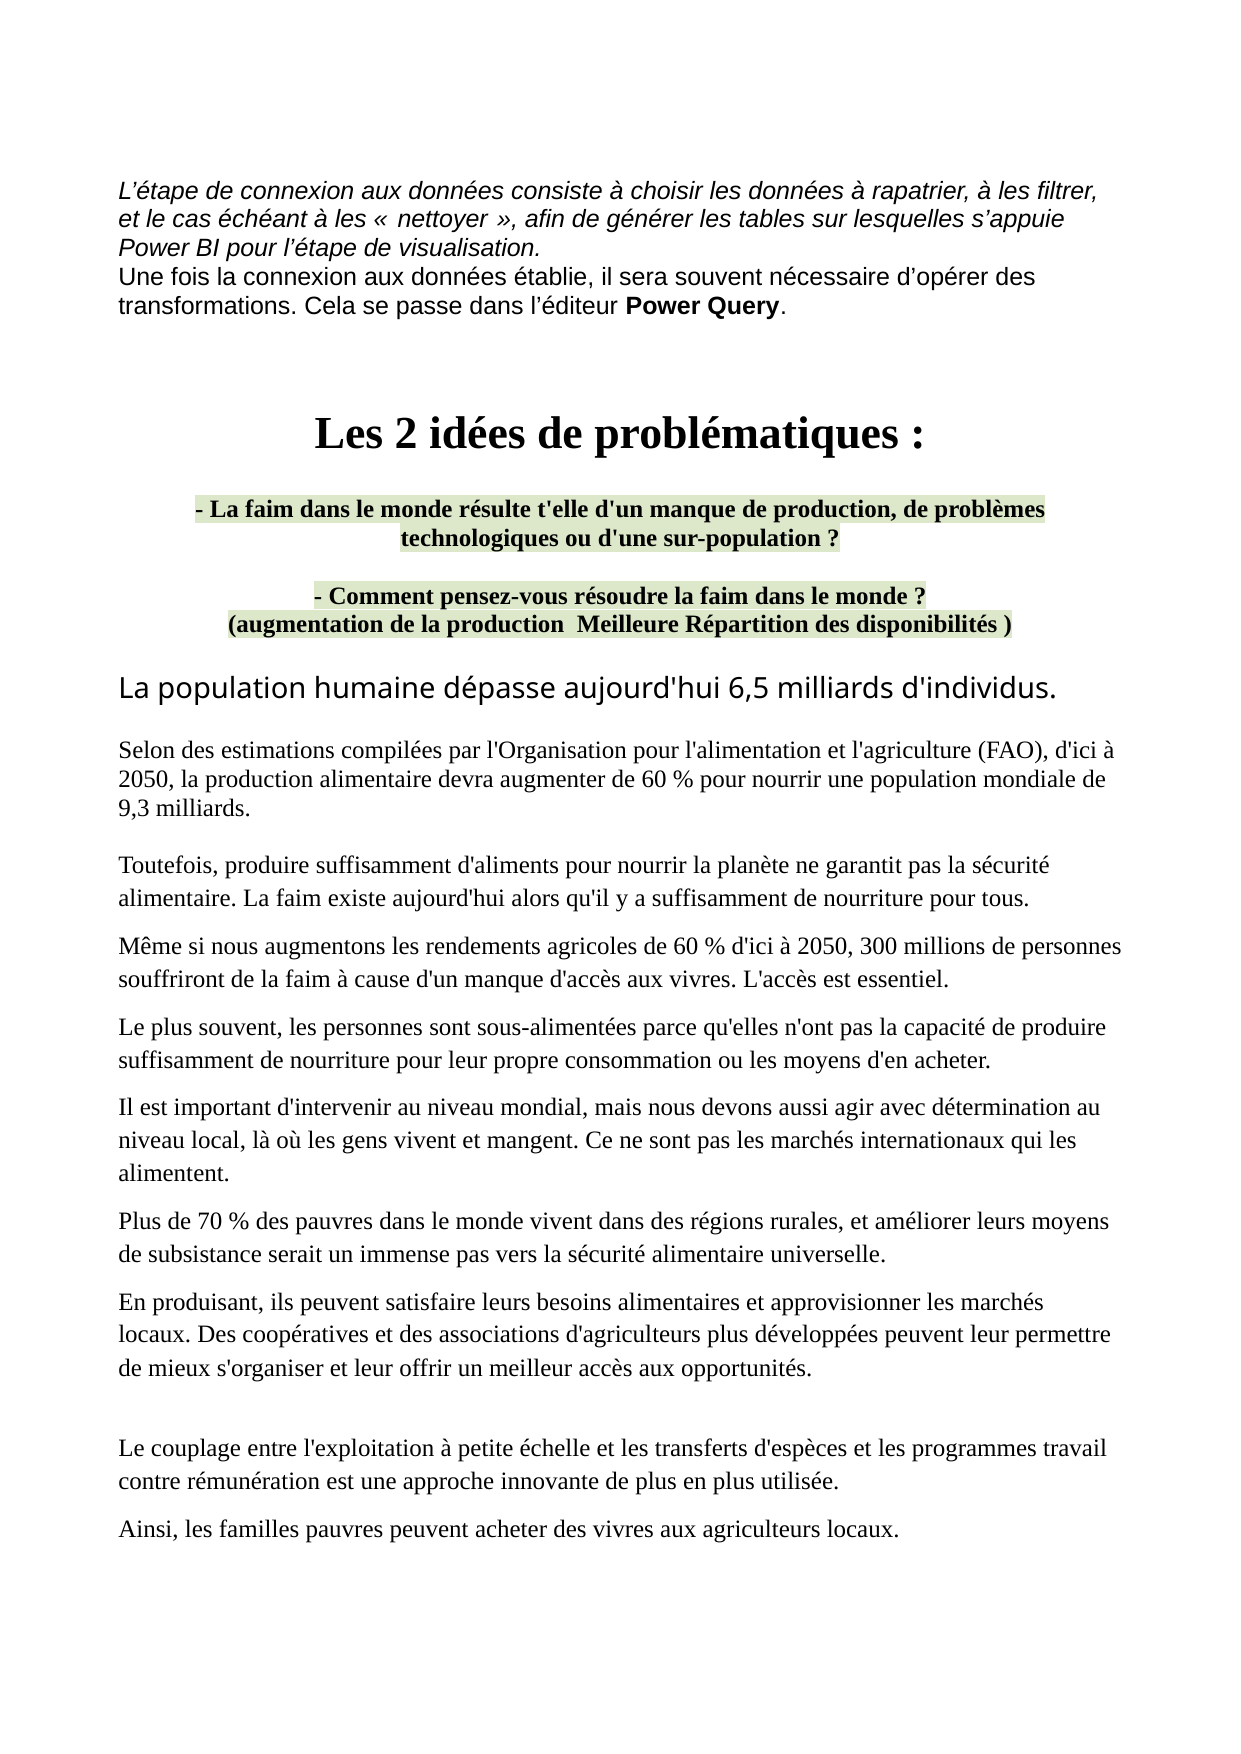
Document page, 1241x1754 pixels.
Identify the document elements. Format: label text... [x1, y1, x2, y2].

text Il est important d'intervenir au niveau mondial, mais nous devons aussi agir avec détermination au niveau local, là où les gens vivent et mangent. Ce ne sont pas les marchés internationaux qui les alimentent. [118, 1092, 1122, 1187]
text Même si nous augmentons les rendements agricoles de 60 % d'ici à 2050, 300 millions de personnes souffriront de la faim à cause d'un manque d'accès aux vivres. L'accès est essentiel. [118, 931, 1122, 993]
text Le couplage entre l'exploitation à petite échelle et les transferts d'espèces et les programmes travail contre rémunération est une approche innovante de plus en plus utilisée. [118, 1400, 1122, 1495]
text - Comment pensez-vous résoudre la faim dans le monde ? [118, 581, 1122, 609]
text (augmentation de la production Meilleure Répartition des disponibilités ) [118, 609, 1122, 638]
text Une fois la connexion aux données établie, il sera souvent nécessaire d’opérer des transformations. Cela se passe dans l’éditeur Power Query. [118, 262, 1122, 319]
text Toutefois, produire suffisamment d'aliments pour nourrir la planète ne garantit pas la sécurité alimentaire. La faim existe aujourd'hui alors qu'il y a suffisamment de nourriture pour tous. [118, 850, 1122, 912]
text Plus de 70 % des pauvres dans le monde vivent dans des régions rurales, et améliorer leurs moyens de subsistance serait un immense pas vers la sécurité alimentaire universelle. [118, 1206, 1122, 1268]
text Les 2 idées de problématiques : [118, 406, 1122, 458]
text Ainsi, les familles pauvres peuvent acheter des vivres aux agriculteurs locaux. [118, 1514, 1122, 1543]
text L’étape de connexion aux données consiste à choisir les données à rapatrier, à les filtrer, et le cas échéant à les « nettoyer », afin de générer les tables sur lesquelles s’appuie Power BI pour l’étape de visualisation. [118, 176, 1122, 262]
text La population humaine dépasse aujourd'hui 6,5 milliards d'individus. [118, 667, 1122, 707]
text Selon des estimations compilées par l'Organisation pour l'alimentation et l'agriculture (FAO), d'ici à 2050, la production alimentaire devra augmenter de 60 % pour nourrir une population mondiale de 9,3 milliards. [118, 735, 1122, 822]
text - La faim dans le monde résulte t'elle d'un manque de production, de problèmes technologiques ou d'une sur-population ? [118, 494, 1122, 552]
text En produisant, ils peuvent satisfaire leurs besoins alimentaires et approvisionner les marchés locaux. Des coopératives et des associations d'agriculteurs plus développées peuvent leur permettre de mieux s'organiser et leur offrir un meilleur accès aux opportunités. [118, 1287, 1122, 1381]
text Le plus souvent, les personnes sont sous-alimentées parce qu'elles n'ont pas la capacité de produire suffisamment de nourriture pour leur propre consommation ou les moyens d'en acheter. [118, 1012, 1122, 1073]
